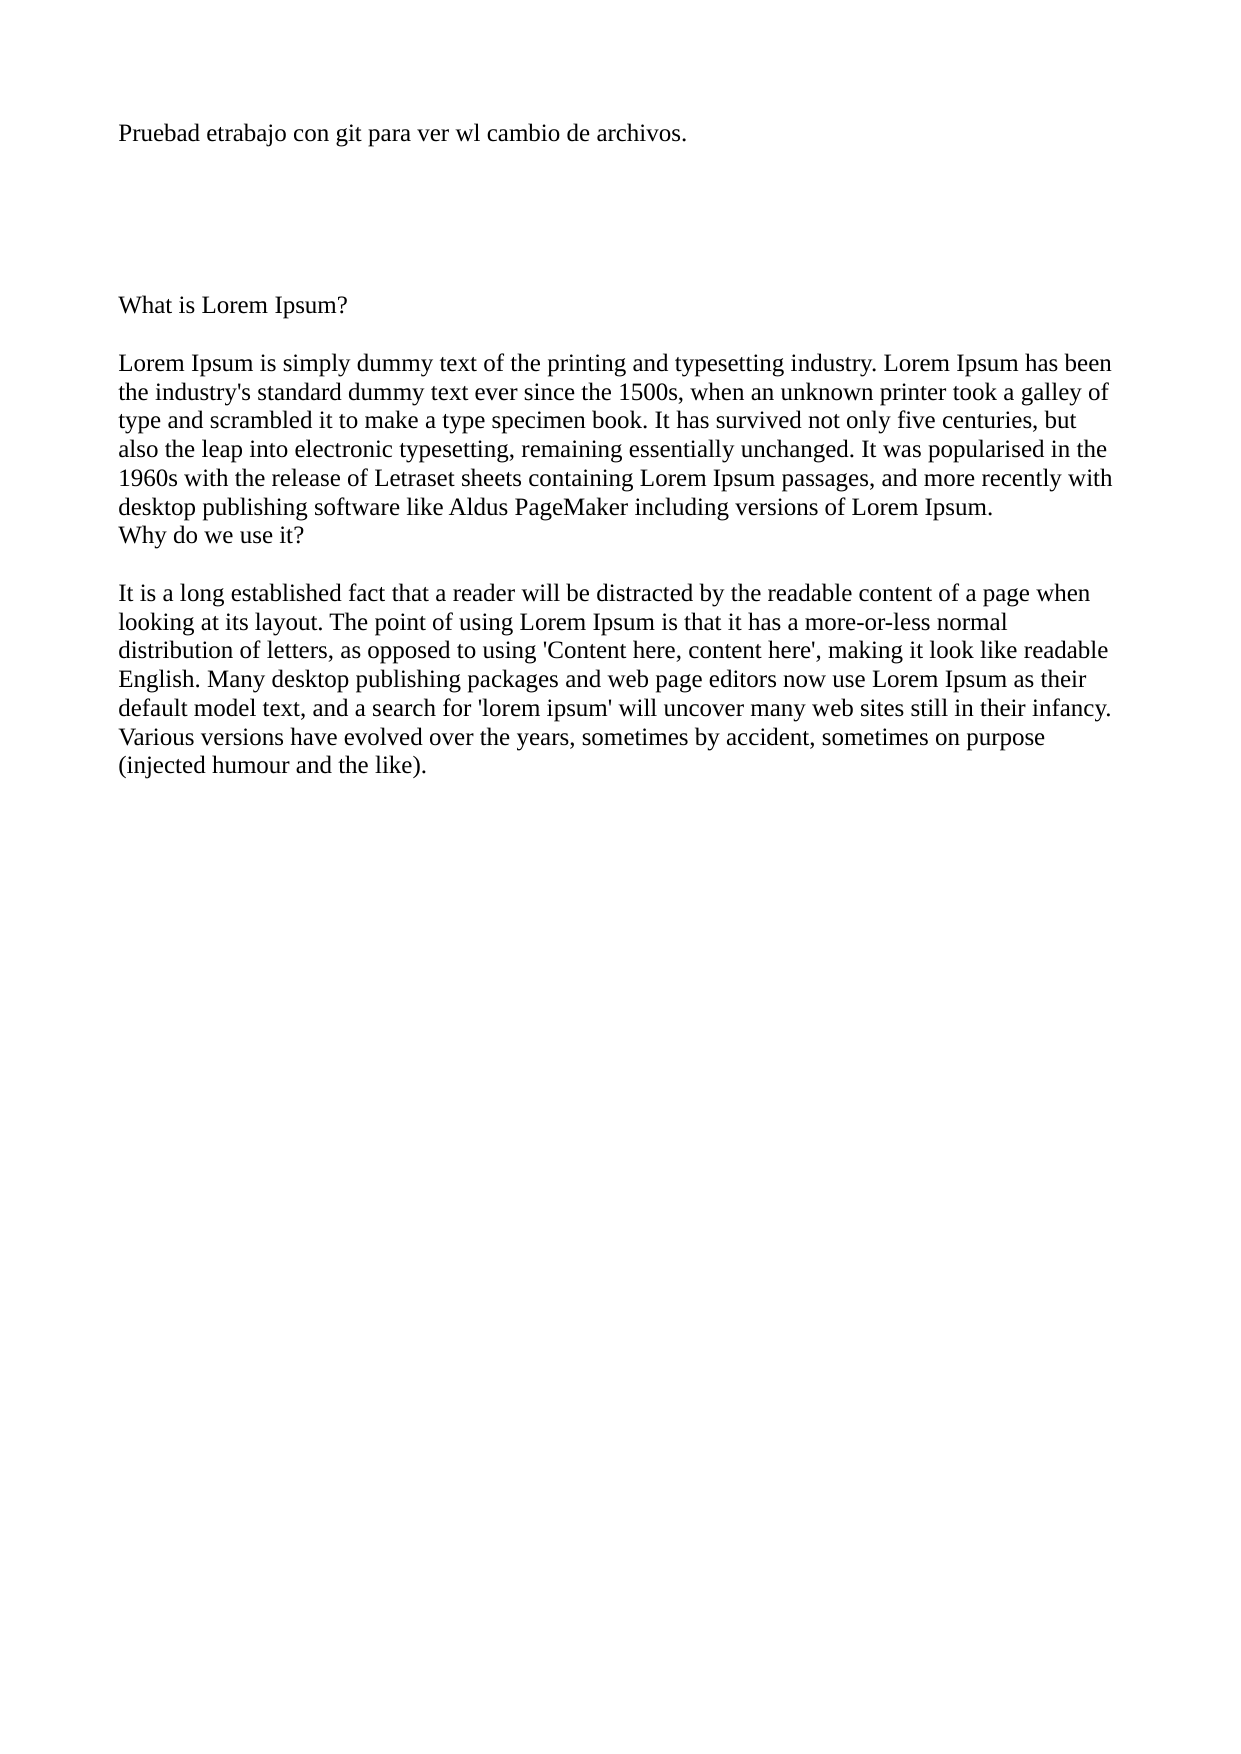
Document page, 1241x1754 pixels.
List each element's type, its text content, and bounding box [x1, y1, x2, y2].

text Lorem Ipsum is simply dummy text of the printing and typesetting industry. Lorem Ipsum has been the industry's standard dummy text ever since the 1500s, when an unknown printer took a galley of type and scrambled it to make a type specimen book. It has survived not only five centuries, but also the leap into electronic typesetting, remaining essentially unchanged. It was popularised in the 1960s with the release of Letraset sheets containing Lorem Ipsum passages, and more recently with desktop publishing software like Aldus PageMaker including versions of Lorem Ipsum. [118, 348, 1122, 521]
text It is a long established fact that a reader will be distracted by the readable content of a page when looking at its layout. The point of using Lorem Ipsum is that it has a more-or-less normal distribution of letters, as opposed to using 'Content here, content here', making it look like readable English. Many desktop publishing packages and web page editors now use Lorem Ipsum as their default model text, and a search for 'lorem ipsum' will uncover many web sites still in their infancy. Various versions have evolved over the years, sometimes by accident, sometimes on purpose (injected humour and the like). [118, 578, 1122, 779]
text Why do we use it? [118, 521, 1122, 549]
text What is Lorem Ipsum? [118, 291, 1122, 319]
text Pruebad etrabajo con git para ver wl cambio de archivos. [118, 118, 1122, 147]
